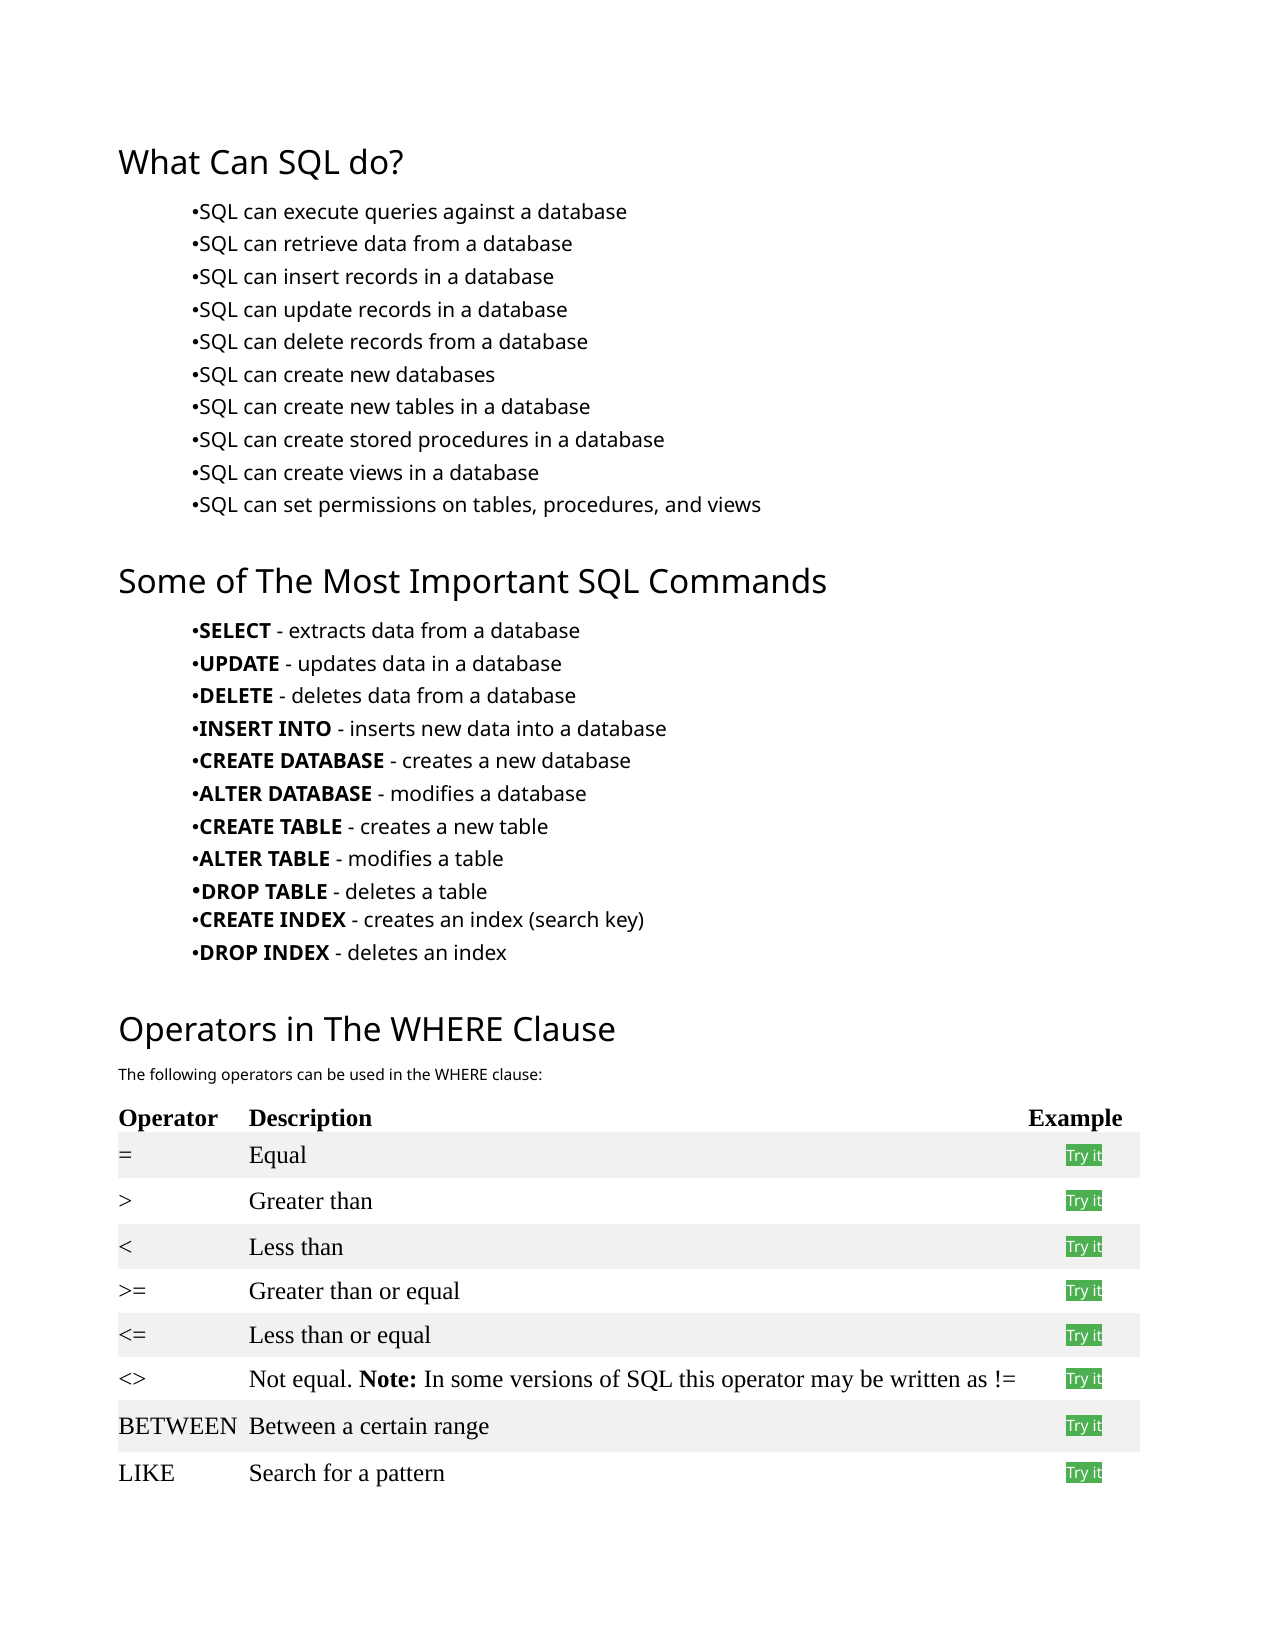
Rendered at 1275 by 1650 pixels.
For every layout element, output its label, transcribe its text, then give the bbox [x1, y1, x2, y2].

list SQL can retrieve data from a database [118, 229, 1157, 258]
list CREATE TABLE - creates a new table [118, 812, 1157, 840]
table_cell Less than [249, 1224, 1028, 1269]
list CREATE DATABASE - creates a new database [118, 747, 1157, 775]
table_cell Try it [1028, 1269, 1140, 1313]
table_cell LIKE [118, 1452, 248, 1494]
list SQL can update records in a database [118, 295, 1157, 323]
table_cell Try it [1028, 1313, 1140, 1357]
table_cell Between a certain range [249, 1400, 1028, 1452]
table_cell >= [118, 1269, 248, 1313]
table_header Description [249, 1103, 1028, 1132]
list DELETE - deletes data from a database [118, 681, 1157, 710]
table_cell Search for a pattern [249, 1452, 1028, 1494]
table_cell Try it [1028, 1132, 1140, 1178]
table_cell Try it [1028, 1452, 1140, 1494]
list SQL can insert records in a database [118, 262, 1157, 291]
list DROP INDEX - deletes an index [118, 938, 1157, 967]
table_cell Try it [1028, 1400, 1140, 1452]
list SQL can create new tables in a database [118, 392, 1157, 421]
list SQL can delete records from a database [118, 327, 1157, 356]
table_header Example [1028, 1103, 1140, 1132]
table_cell <> [118, 1357, 248, 1400]
table_header Operator [118, 1103, 248, 1132]
subtitle What Can SQL do? [118, 139, 1157, 184]
list UPDATE - updates data in a database [118, 649, 1157, 677]
table_cell Greater than or equal [249, 1269, 1028, 1313]
subtitle Operators in The WHERE Clause [118, 1006, 1157, 1052]
table_cell Equal [249, 1132, 1028, 1178]
list ALTER DATABASE - modifies a database [118, 779, 1157, 808]
list SQL can create new databases [118, 360, 1157, 388]
list CREATE INDEX - creates an index (search key) [118, 906, 1157, 934]
list ALTER TABLE - modifies a table [118, 844, 1157, 873]
table_cell Try it [1028, 1224, 1140, 1269]
table_cell Less than or equal [249, 1313, 1028, 1357]
list SQL can set permissions on tables, procedures, and views [118, 490, 1157, 519]
list SQL can execute queries against a database [118, 197, 1157, 225]
text The following operators can be used in the WHERE clause: [118, 1064, 1157, 1085]
subtitle Some of The Most Important SQL Commands [118, 558, 1157, 604]
list SQL can create stored procedures in a database [118, 425, 1157, 453]
list SELECT - extracts data from a database [118, 616, 1157, 645]
table_cell < [118, 1224, 248, 1269]
table_cell Greater than [249, 1178, 1028, 1224]
table_cell <= [118, 1313, 248, 1357]
table_cell Try it [1028, 1357, 1140, 1400]
table_cell = [118, 1132, 248, 1178]
table_cell Not equal. Note: In some versions of SQL this operator may be written as != [249, 1357, 1028, 1400]
table_cell > [118, 1178, 248, 1224]
list SQL can create views in a database [118, 458, 1157, 486]
list DROP TABLE - deletes a table [118, 877, 1157, 906]
list INSERT INTO - inserts new data into a database [118, 714, 1157, 742]
table_cell BETWEEN [118, 1400, 248, 1452]
table_cell Try it [1028, 1178, 1140, 1224]
